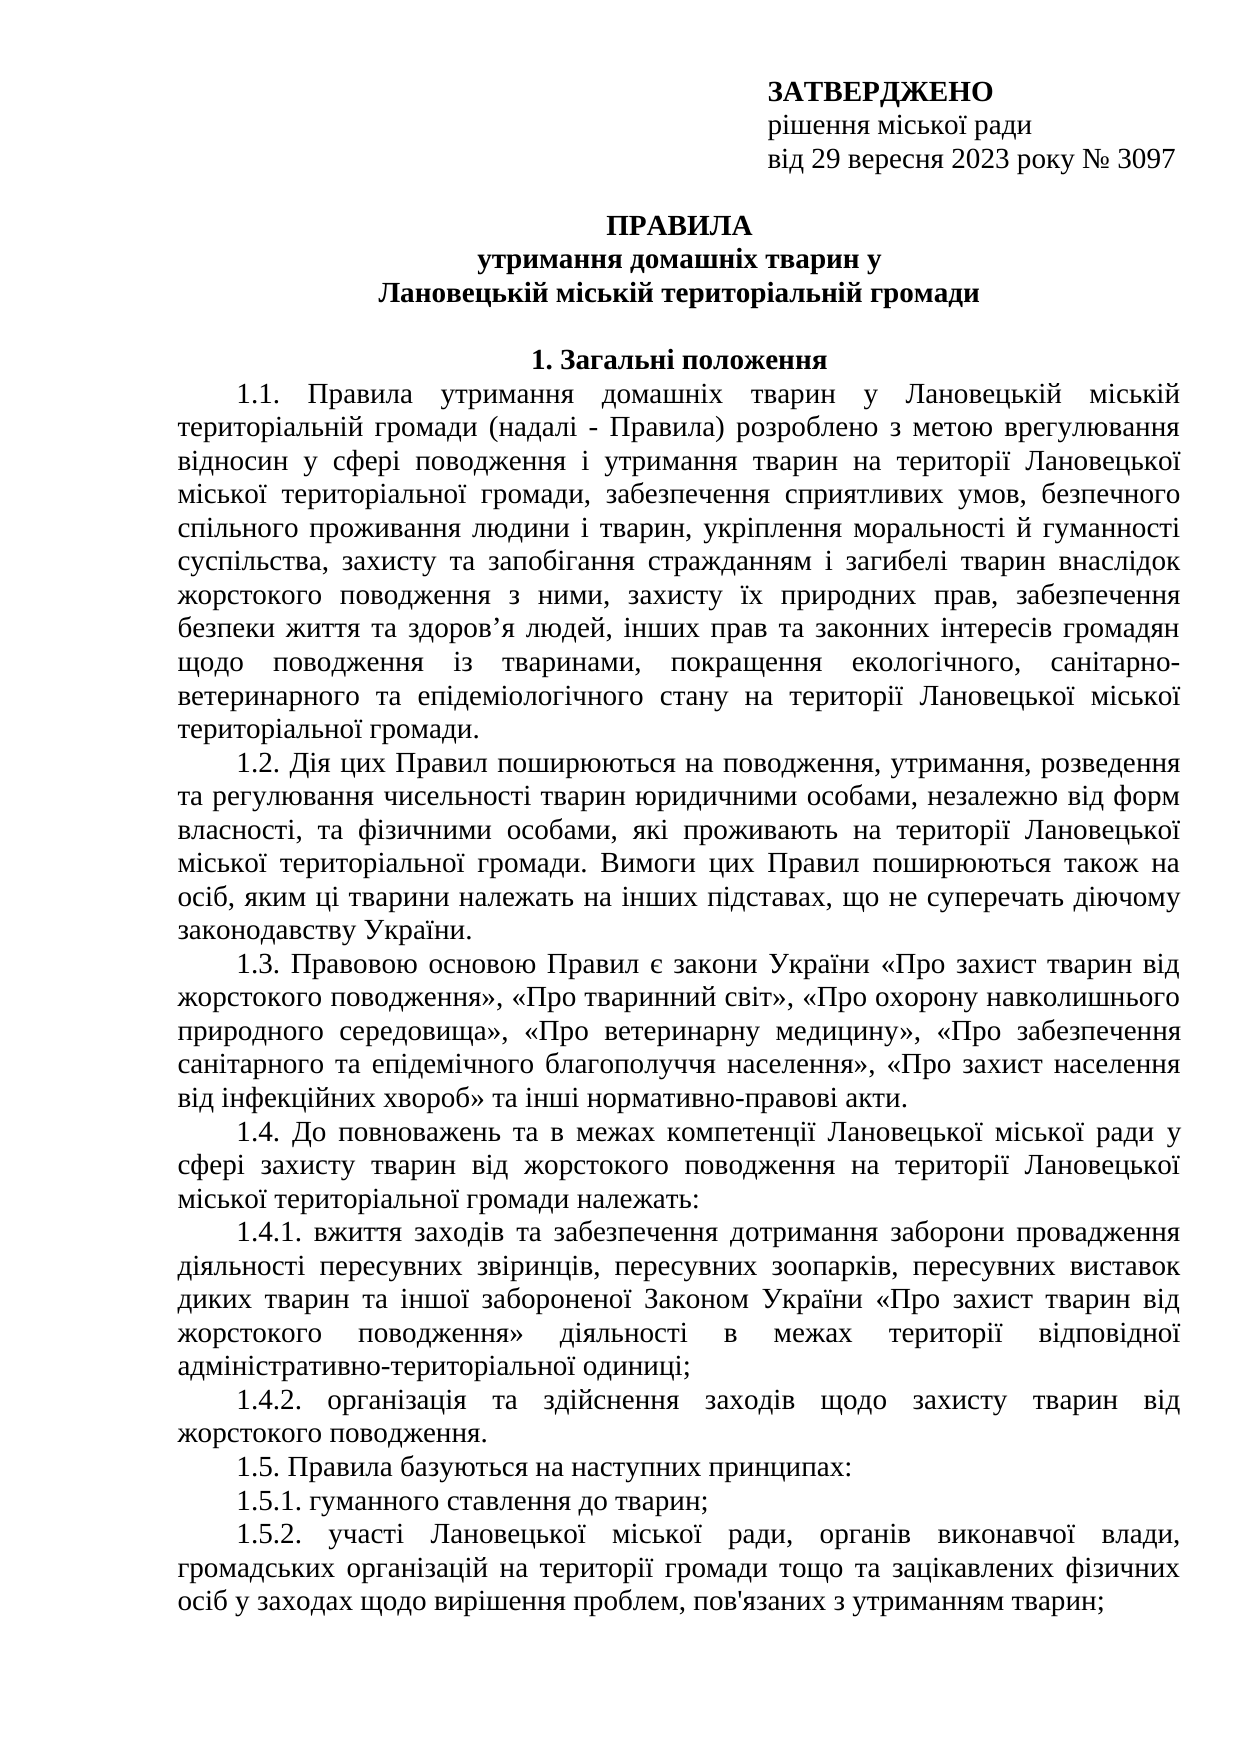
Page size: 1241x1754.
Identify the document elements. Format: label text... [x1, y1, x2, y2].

text 1.4.1. вжиття заходів та забезпечення дотримання заборони провадження діяльності пересувних звіринців, пересувних зоопарків, пересувних виставок диких тварин та іншої забороненої Законом України «Про захист тварин від жорстокого поводження» діяльності в межах території відповідної адміністративно-територіальної одиниці; [177, 1214, 1181, 1382]
text утримання домашніх тварин у [177, 242, 1181, 275]
text 1.4.2. організація та здійснення заходів щодо захисту тварин від жорстокого поводження. [177, 1382, 1181, 1449]
text 1.5. Правила базуються на наступних принципах: [177, 1449, 1181, 1483]
text 1.3. Правовою основою Правил є закони України «Про захист тварин від жорстокого поводження», «Про тваринний світ», «Про охорону навколишнього природного середовища», «Про ветеринарну медицину», «Про забезпечення санітарного та епідемічного благополуччя населення», «Про захист населення від інфекційних хвороб» та інші нормативно-правові акти. [177, 946, 1181, 1114]
text ПРАВИЛА [177, 208, 1181, 242]
text 1. Загальні положення [177, 342, 1181, 376]
text рішення міської ради [767, 107, 1181, 141]
text 1.2. Дія цих Правил поширюються на поводження, утримання, розведення та регулювання чисельності тварин юридичними особами, незалежно від форм власності, та фізичними особами, які проживають на території Лановецької міської територіальної громади. Вимоги цих Правил поширюються також на осіб, яким ці тварини належать на інших підставах, що не суперечать діючому законодавству України. [177, 745, 1181, 946]
text ЗАТВЕРДЖЕНО [767, 74, 1181, 107]
text Лановецькій міській територіальній громади [177, 275, 1181, 309]
text 1.5.1. гуманного ставлення до тварин; [177, 1483, 1181, 1516]
text від 29 вересня 2023 року № 3097 [767, 141, 1181, 174]
text 1.1. Правила утримання домашніх тварин у Лановецькій міській територіальній громади (надалі - Правила) розроблено з метою врегулювання відносин у сфері поводження і утримання тварин на території Лановецької міської територіальної громади, забезпечення сприятливих умов, безпечного спільного проживання людини і тварин, укріплення моральності й гуманності суспільства, захисту та запобігання стражданням і загибелі тварин внаслідок жорстокого поводження з ними, захисту їх природних прав, забезпечення безпеки життя та здоров’я людей, інших прав та законних інтересів громадян щодо поводження із тваринами, покращення екологічного, санітарно-ветеринарного та епідеміологічного стану на території Лановецької міської територіальної громади. [177, 376, 1181, 745]
text 1.4. До повноважень та в межах компетенції Лановецької міської ради у сфері захисту тварин від жорстокого поводження на території Лановецької міської територіальної громади належать: [177, 1114, 1181, 1214]
text 1.5.2. участі Лановецької міської ради, органів виконавчої влади, громадських організацій на території громади тощо та зацікавлених фізичних осіб у заходах щодо вирішення проблем, пов'язаних з утриманням тварин; [177, 1516, 1181, 1617]
